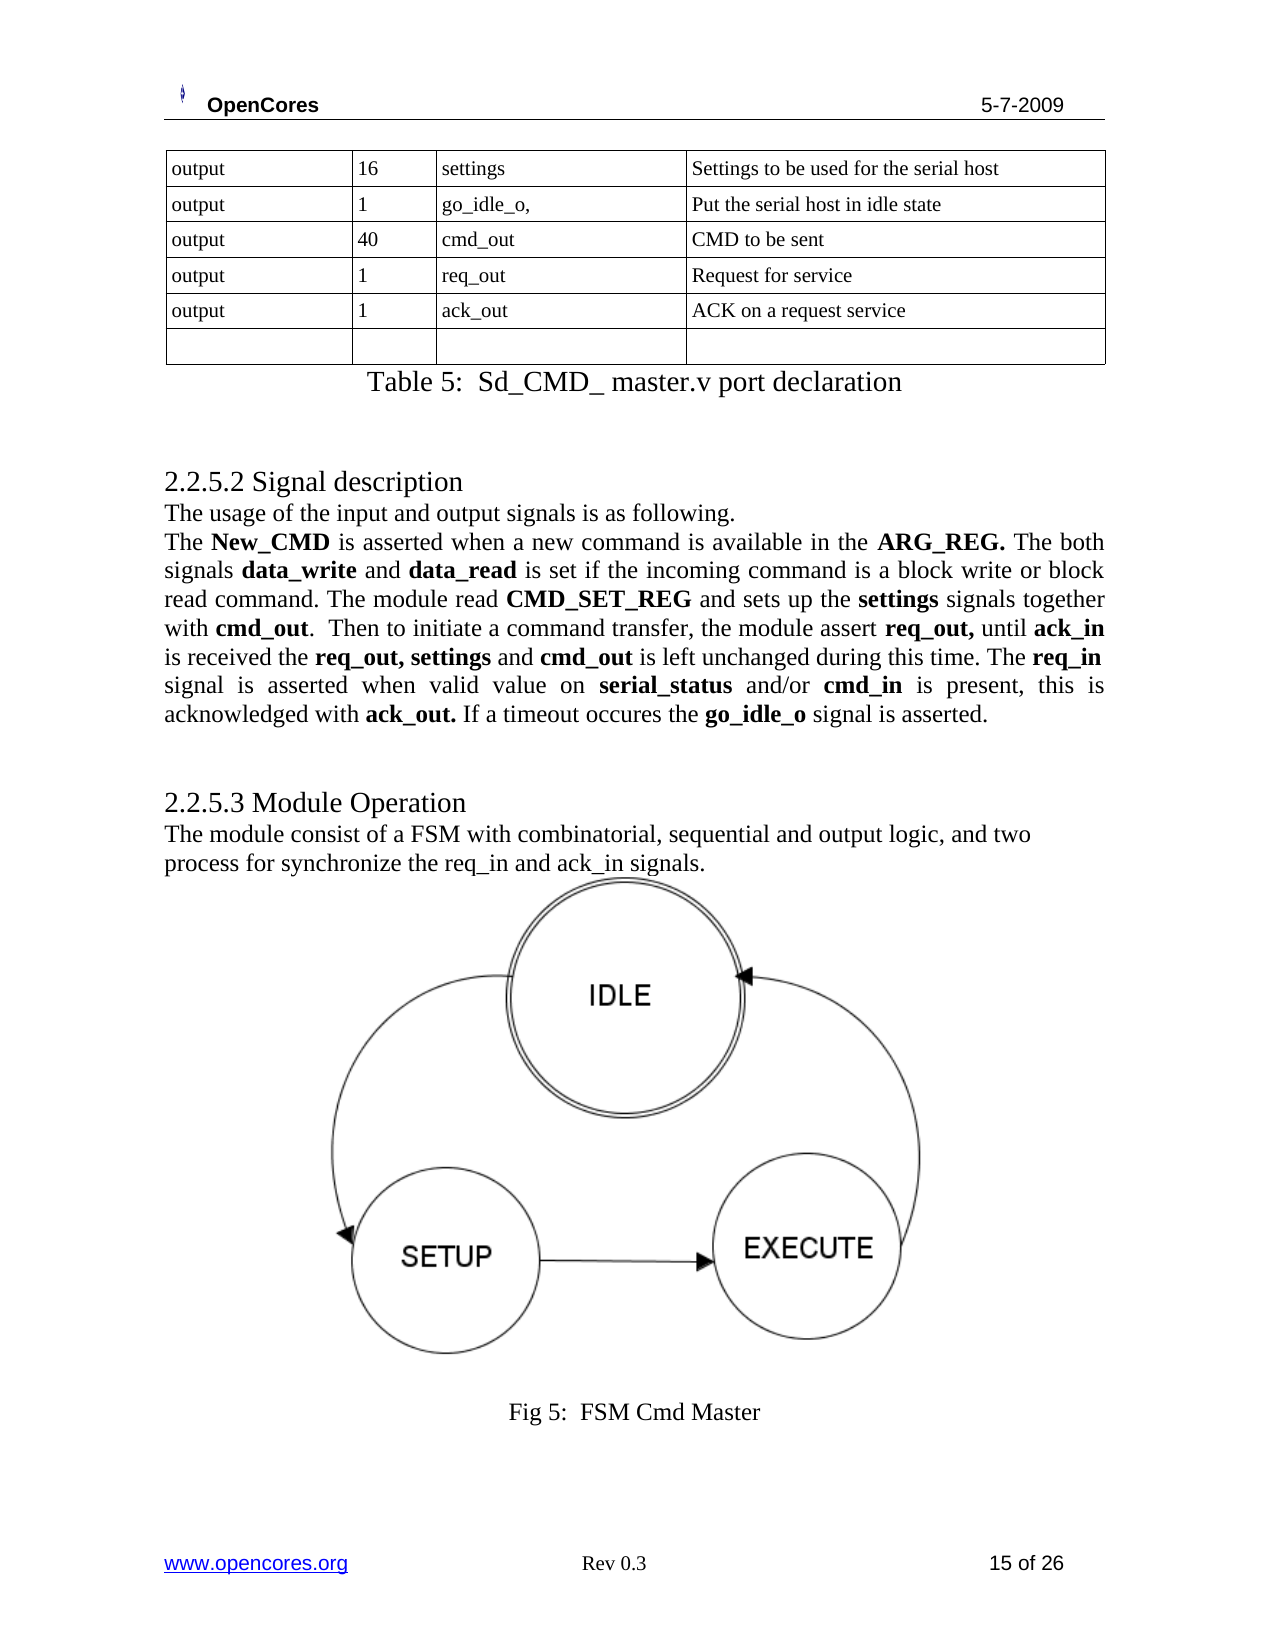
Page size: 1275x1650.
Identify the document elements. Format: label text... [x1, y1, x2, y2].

text The usage of the input and output signals is as following. [164, 498, 1105, 527]
table_cell Request for service [687, 258, 1105, 292]
table_cell 1 [353, 258, 436, 292]
table_cell output [167, 151, 352, 186]
table_cell output [167, 258, 352, 292]
table_cell 16 [353, 151, 436, 186]
table_cell ack_out [437, 294, 686, 328]
table_cell Put the serial host in idle state [687, 187, 1105, 221]
table_cell 1 [353, 294, 436, 328]
text Table 5: Sd_CMD_ master.v port declaration [164, 364, 1105, 397]
text The New_CMD is asserted when a new command is available in the ARG_REG. The both signals data_write and data_read is set if the incoming command is a block write or block read command. The module read CMD_SET_REG and sets up the settings signals together with cmd_out. Then to initiate a command transfer, the module assert req_out, until ack_in is received the req_out, settings and cmd_out is left unchanged during this time. The req_in [164, 527, 1105, 671]
table_cell output [167, 222, 352, 257]
table_cell output [167, 187, 352, 221]
table_cell [167, 329, 352, 364]
table_cell [437, 329, 686, 364]
text Fig 5: FSM Cmd Master [164, 1397, 1105, 1426]
table_cell [353, 329, 436, 364]
table_cell settings [437, 151, 686, 186]
table_cell req_out [437, 258, 686, 292]
text 2.2.5.3 Module Operation [164, 786, 1105, 819]
table_cell output [167, 294, 352, 328]
text The module consist of a FSM with combinatorial, sequential and output logic, and two process for synchronize the req_in and ack_in signals. [164, 819, 1105, 877]
table_cell go_idle_o, [437, 187, 686, 221]
text 2.2.5.2 Signal description [164, 464, 1105, 498]
table_cell cmd_out [437, 222, 686, 257]
table_cell ACK on a request service [687, 294, 1105, 328]
table_cell Settings to be used for the serial host [687, 151, 1105, 186]
table_cell 1 [353, 187, 436, 221]
table_cell 40 [353, 222, 436, 257]
table_cell [687, 329, 1105, 364]
table_cell CMD to be sent [687, 222, 1105, 257]
text signal is asserted when valid value on serial_status and/or cmd_in is present, this is acknowledged with ack_out. If a timeout occures the go_idle_o signal is asserted. [164, 671, 1105, 728]
